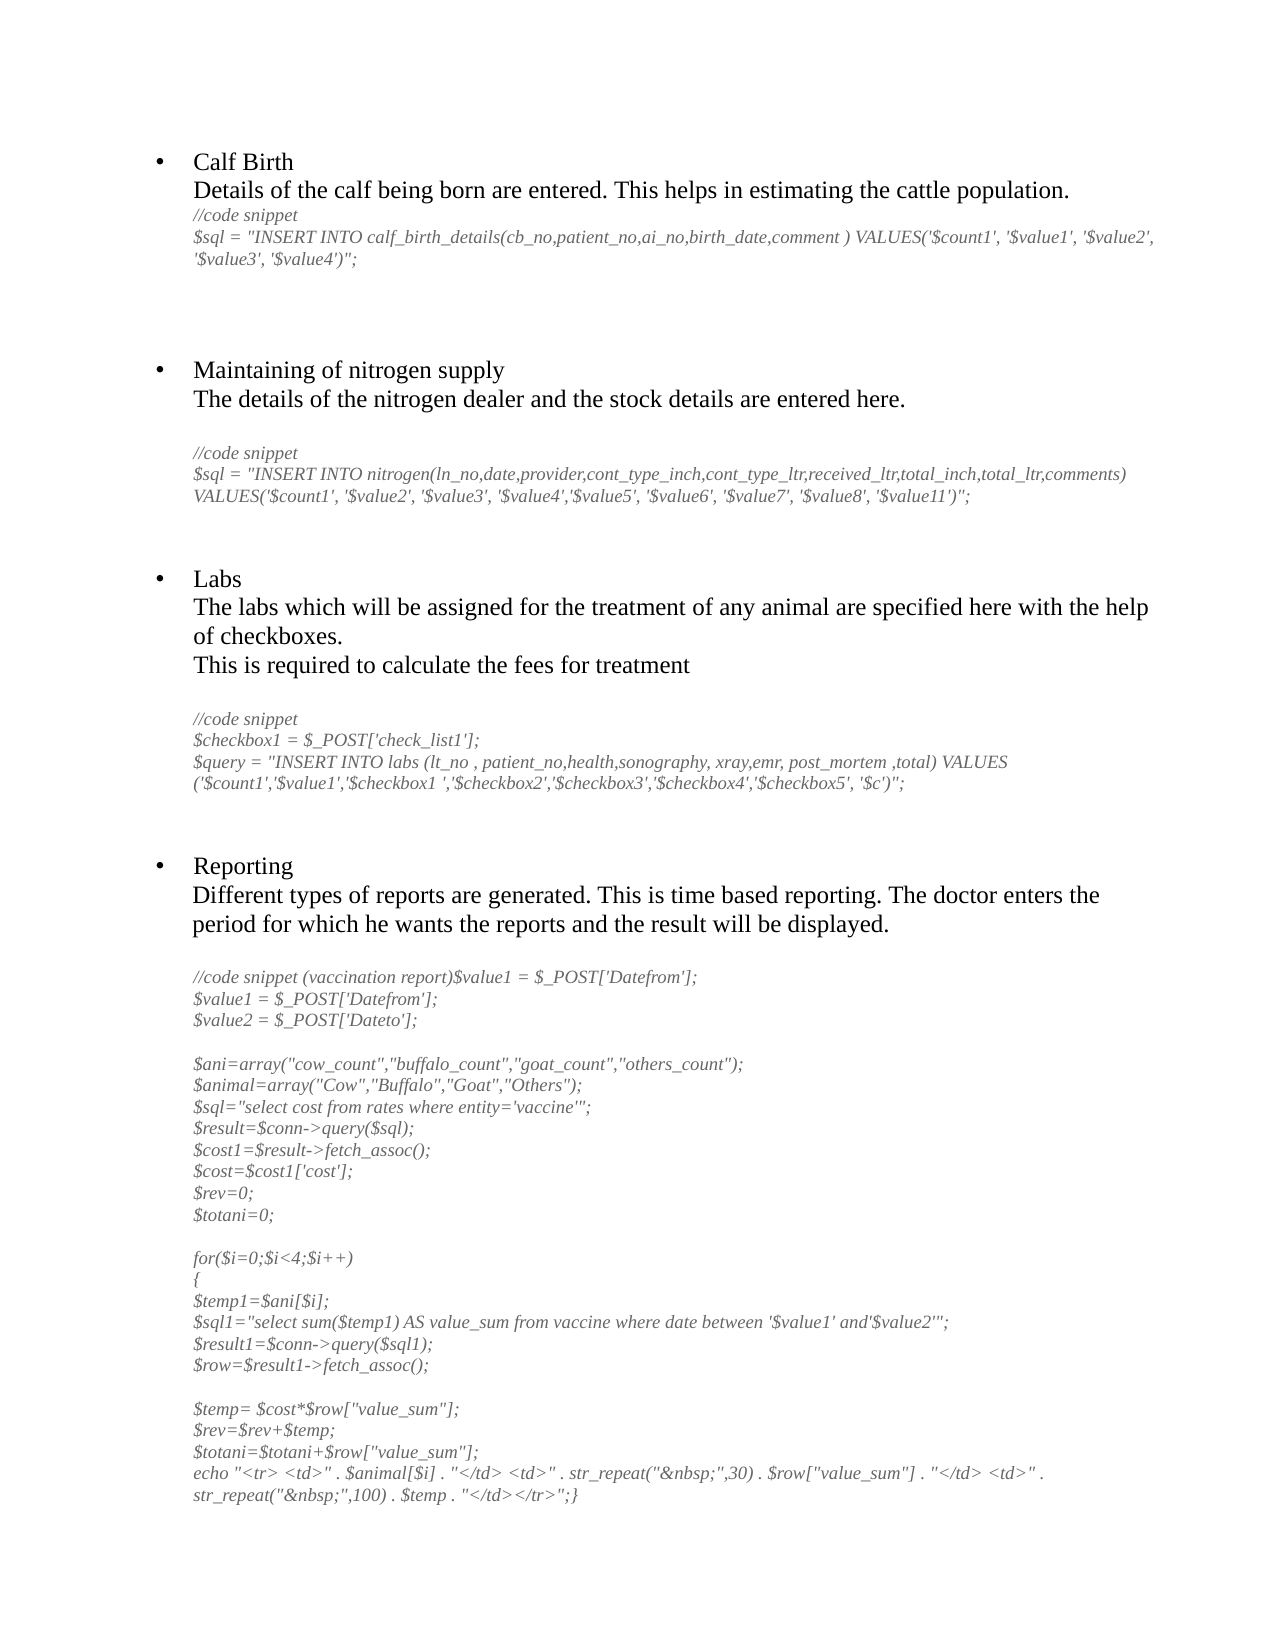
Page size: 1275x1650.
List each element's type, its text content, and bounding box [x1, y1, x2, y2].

list $ani=array("cow_count","buffalo_count","goat_count","others_count"); [156, 1052, 1157, 1074]
list Maintaining of nitrogen supply [156, 355, 1157, 384]
list $totani=$totani+$row["value_sum"]; [156, 1441, 1157, 1462]
text Different types of reports are generated. This is time based reporting. The doctor enters the period for which he wants the reports and the result will be displayed. [192, 880, 1157, 937]
list Labs [156, 564, 1157, 592]
list $sql = "INSERT INTO nitrogen(ln_no,date,provider,cont_type_inch,cont_type_ltr,received_ltr,total_inch,total_ltr,comments) VALUES('$count1', '$value2', '$value3', '$value4','$value5', '$value6', '$value7', '$value8', '$value11')"; [156, 463, 1157, 506]
list echo "<tr> <td>" . $animal[$i] . "</td> <td>" . str_repeat("&nbsp;",30) . $row["value_sum"] . "</td> <td>" . str_repeat("&nbsp;",100) . $temp . "</td></tr>";} [156, 1462, 1157, 1505]
list $temp= $cost*$row["value_sum"]; [156, 1397, 1157, 1419]
list Reporting [156, 851, 1157, 880]
list $value2 = $_POST['Dateto']; [156, 1009, 1157, 1031]
list $query = "INSERT INTO labs (lt_no , patient_no,health,sonography, xray,emr, post_mortem ,total) VALUES ('$count1','$value1','$checkbox1 ','$checkbox2','$checkbox3','$checkbox4','$checkbox5', '$c')"; [156, 751, 1157, 794]
list The labs which will be assigned for the treatment of any animal are specified here with the help of checkboxes. [156, 592, 1157, 650]
list This is required to calculate the fees for treatment [156, 650, 1157, 679]
list $checkbox1 = $_POST['check_list1']; [156, 729, 1157, 751]
list //code snippet [156, 442, 1157, 463]
list //code snippet [156, 204, 1157, 226]
list $totani=0; [156, 1203, 1157, 1225]
list //code snippet (vaccination report)$value1 = $_POST['Datefrom']; [156, 966, 1157, 988]
list $sql1="select sum($temp1) AS value_sum from vaccine where date between '$value1' and'$value2'"; [156, 1311, 1157, 1333]
list $rev=0; [156, 1182, 1157, 1203]
list //code snippet [156, 707, 1157, 729]
list $value1 = $_POST['Datefrom']; [156, 988, 1157, 1009]
list $result=$conn->query($sql); [156, 1117, 1157, 1139]
list $temp1=$ani[$i]; [156, 1290, 1157, 1311]
list $animal=array("Cow","Buffalo","Goat","Others"); [156, 1074, 1157, 1096]
list $result1=$conn->query($sql1); [156, 1333, 1157, 1354]
list $row=$result1->fetch_assoc(); [156, 1354, 1157, 1376]
list { [156, 1268, 1157, 1290]
list for($i=0;$i<4;$i++) [156, 1247, 1157, 1268]
list $cost1=$result->fetch_assoc(); [156, 1139, 1157, 1160]
list The details of the nitrogen dealer and the stock details are entered here. [156, 384, 1157, 413]
list Details of the calf being born are entered. This helps in estimating the cattle population. [156, 176, 1157, 204]
list $sql="select cost from rates where entity='vaccine'"; [156, 1096, 1157, 1117]
list Calf Birth [156, 147, 1157, 176]
list $sql = "INSERT INTO calf_birth_details(cb_no,patient_no,ai_no,birth_date,comment ) VALUES('$count1', '$value1', '$value2', '$value3', '$value4')"; [156, 226, 1157, 269]
list $rev=$rev+$temp; [156, 1419, 1157, 1441]
list $cost=$cost1['cost']; [156, 1160, 1157, 1182]
